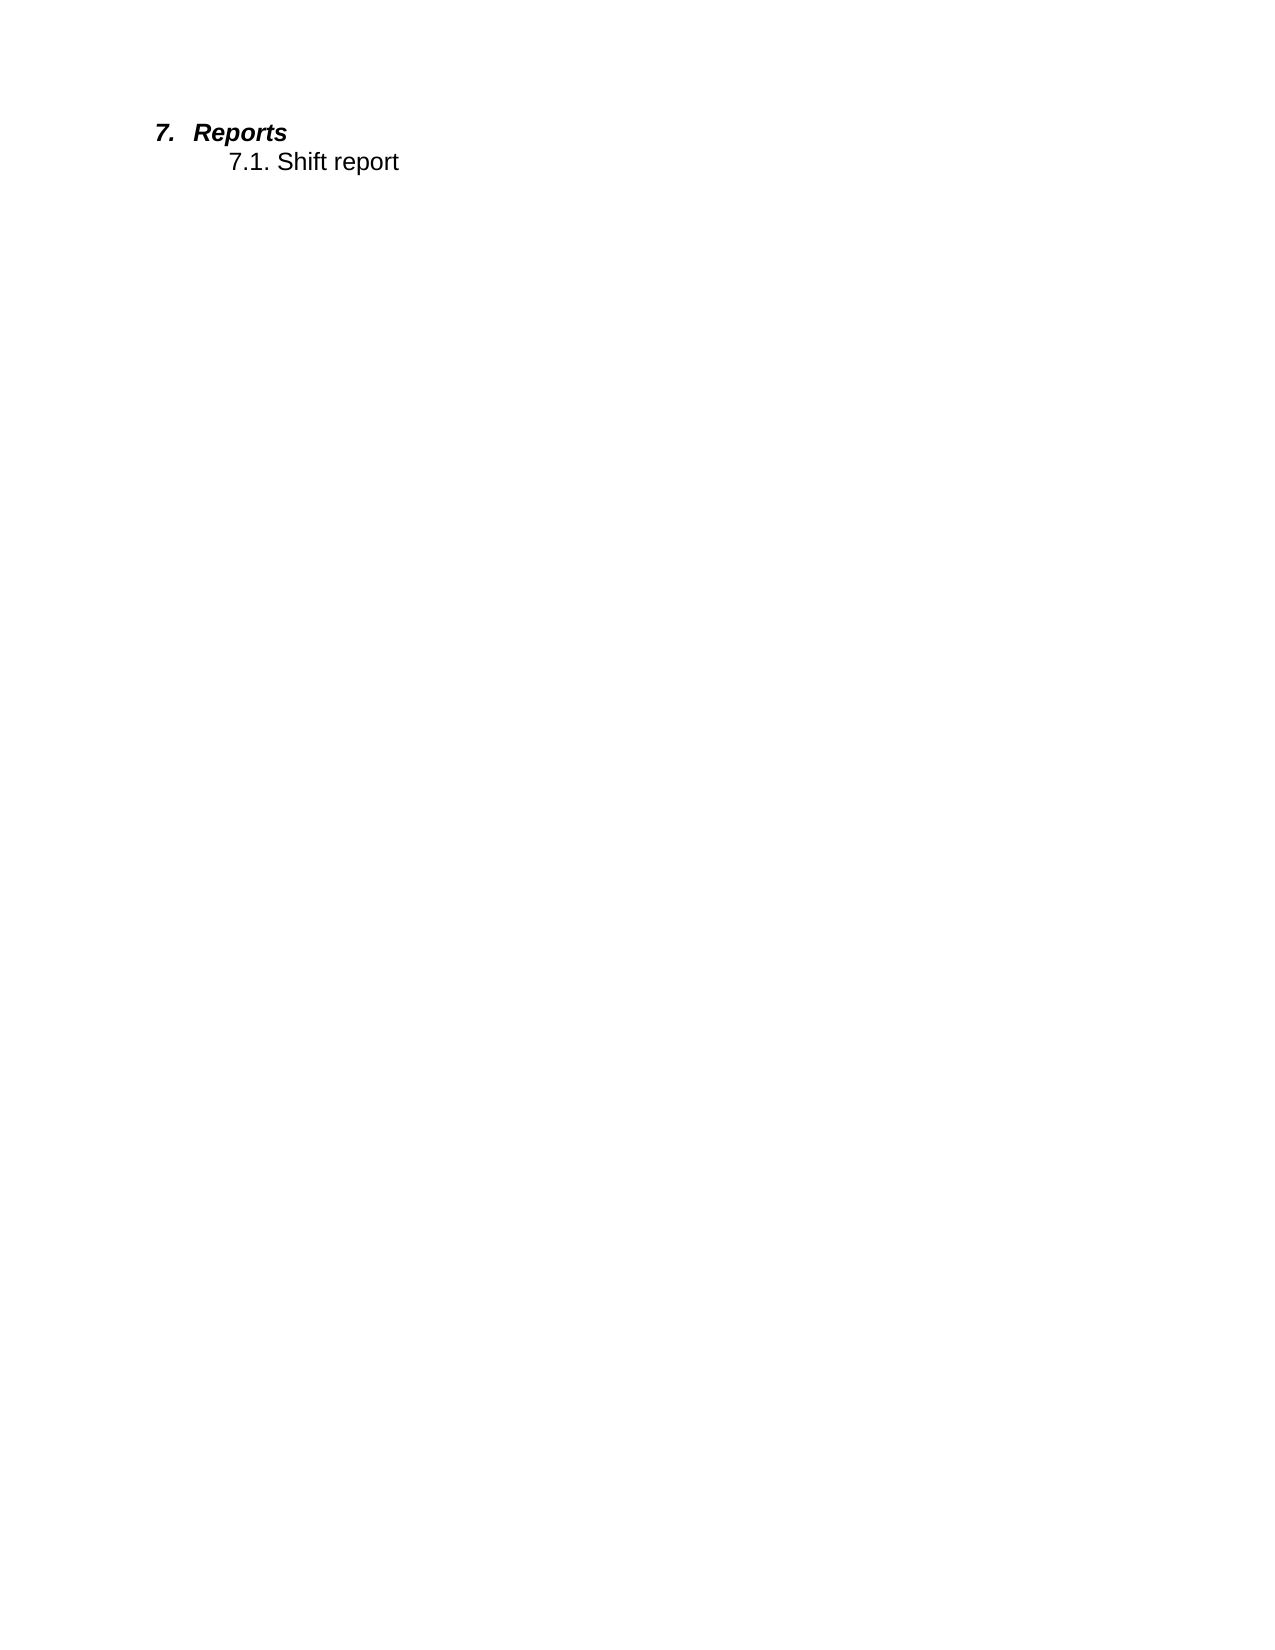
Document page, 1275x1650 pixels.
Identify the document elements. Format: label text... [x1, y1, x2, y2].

text 7.1. Shift report [228, 147, 1157, 176]
list Reports [154, 118, 1157, 147]
